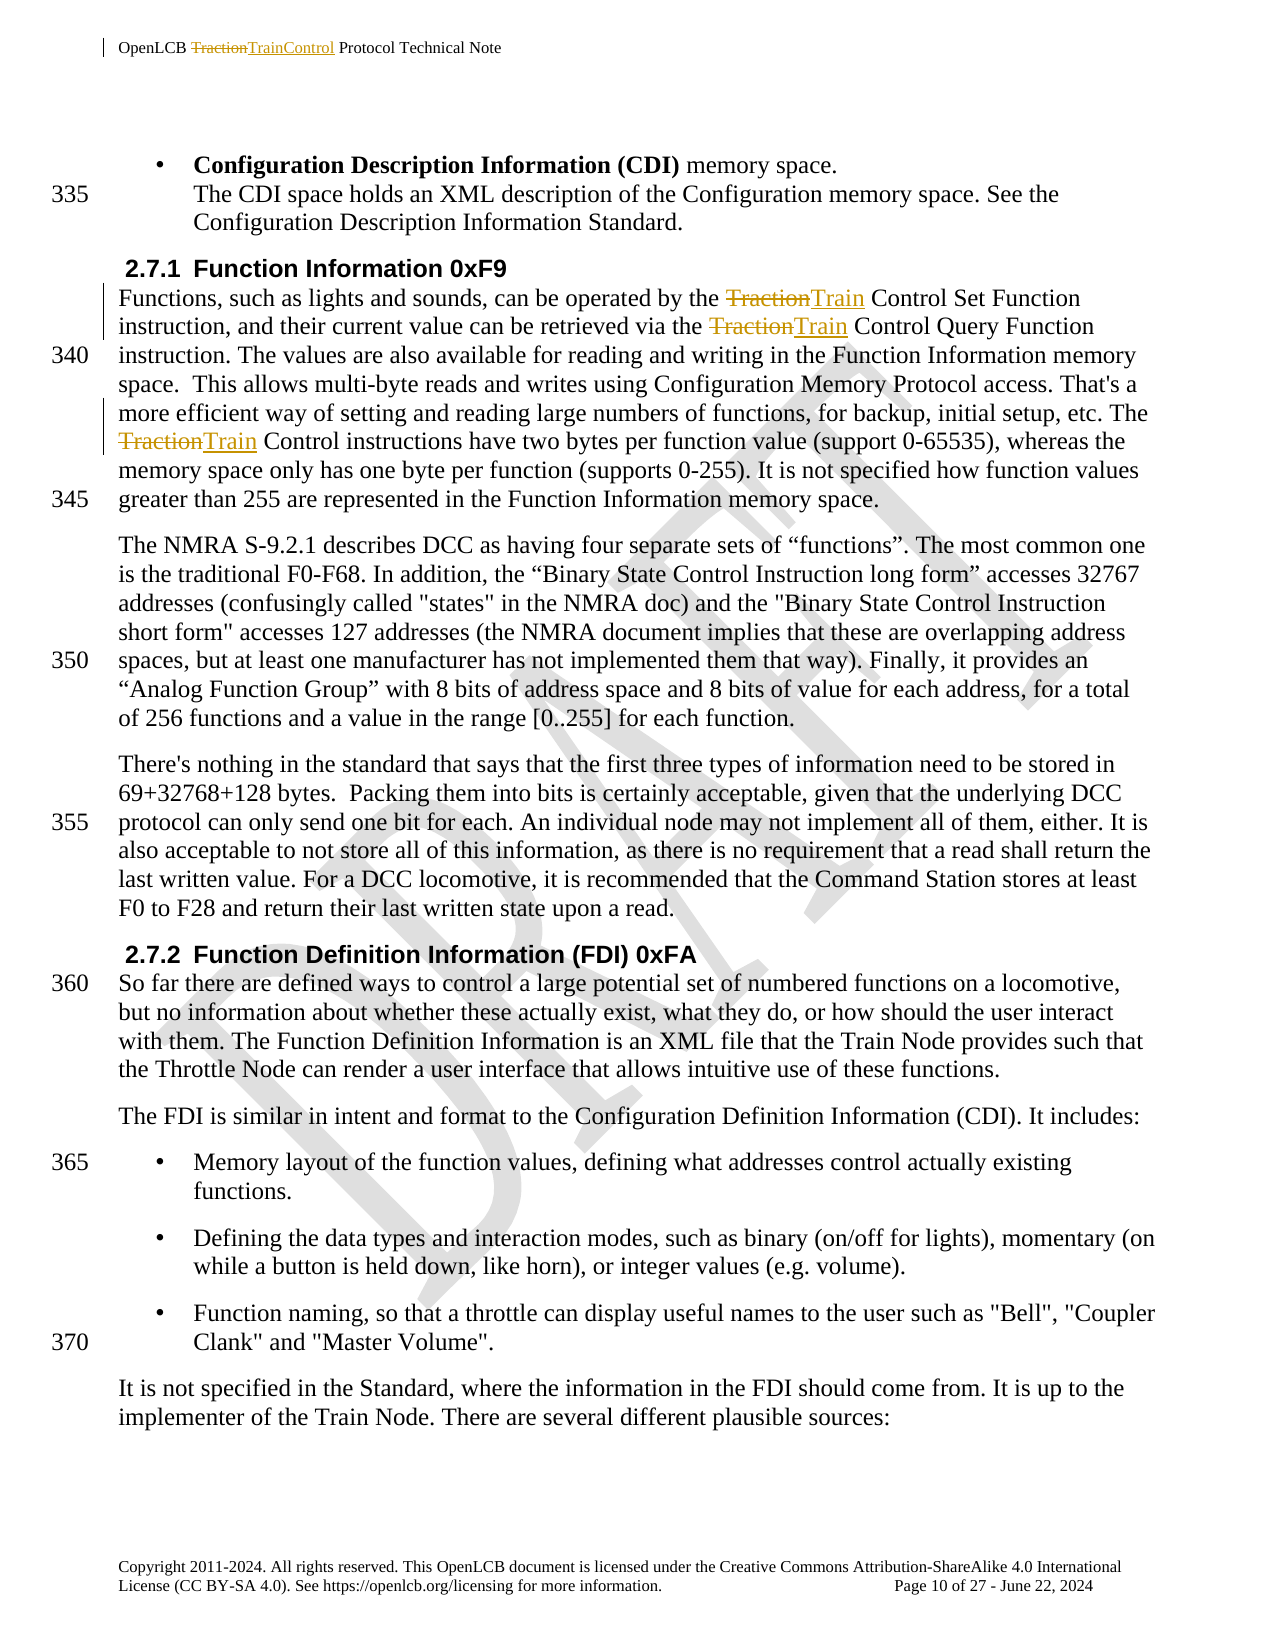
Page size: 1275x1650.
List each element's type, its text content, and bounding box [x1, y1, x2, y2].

list Memory layout of the function values, defining what addresses control actually existing functions. [343, 1147, 494, 1205]
subtitle Function Definition Information (FDI) 0xFA [712, 939, 1157, 968]
subtitle Function Definition Information (FDI) 0xFA [541, 939, 710, 968]
list Defining the data types and interaction modes, such as binary (on/off for lights), momentary (on while a button is held down, like horn), or integer values (e.g. volume). [460, 1223, 1157, 1280]
text So far there are defined ways to control a large potential set of numbered functions on a locomotive, but no information about whether these actually exist, what they do, or how should the user interact with them. The Function Definition Information is an XML file that the Train Node provides such that the Throttle Node can render a user interface that allows intuitive use of these functions. [355, 968, 546, 1083]
subtitle Function Definition Information (FDI) 0xFA [118, 939, 431, 968]
subtitle Function Definition Information (FDI) 0xFA [445, 939, 513, 968]
text It is not specified in the Standard, where the information in the FDI should come from. It is up to the implementer of the Train Node. There are several different plausible sources: [118, 1373, 1157, 1431]
text So far there are defined ways to control a large potential set of numbered functions on a locomotive, but no information about whether these actually exist, what they do, or how should the user interact with them. The Function Definition Information is an XML file that the Train Node provides such that the Throttle Node can render a user interface that allows intuitive use of these functions. [212, 977, 435, 1083]
text There's nothing in the standard that says that the first three types of information need to be stored in 69+32768+128 bytes. Packing them into bits is certainly acceptable, given that the underlying DCC protocol can only send one bit for each. An individual node may not implement all of them, either. It is also acceptable to not store all of this information, as there is no requirement that a read shall return the last written value. For a DCC locomotive, it is recommended that the Command Station stores at least F0 to F28 and return their last written state upon a read. [118, 749, 678, 922]
text The NMRA S-9.2.1 describes DCC as having four separate sets of “functions”. The most common one is the traditional F0-F68. In addition, the “Binary State Control Instruction long form” accesses 32767 addresses (confusingly called "states" in the NMRA doc) and the "Binary State Control Instruction short form" accesses 127 addresses (the NMRA document implies that these are overlapping address spaces, but at least one manufacturer has not implemented them that way). Finally, it provides an “Analog Function Group” with 8 bits of address space and 8 bits of value for each address, for a total of 256 functions and a value in the range [0..255] for each function. [118, 530, 792, 732]
text The NMRA S-9.2.1 describes DCC as having four separate sets of “functions”. The most common one is the traditional F0-F68. In addition, the “Binary State Control Instruction long form” accesses 32767 addresses (confusingly called "states" in the NMRA doc) and the "Binary State Control Instruction short form" accesses 127 addresses (the NMRA document implies that these are overlapping address spaces, but at least one manufacturer has not implemented them that way). Finally, it provides an “Analog Function Group” with 8 bits of address space and 8 bits of value for each address, for a total of 256 functions and a value in the range [0..255] for each function. [665, 530, 1157, 732]
text There's nothing in the standard that says that the first three types of information need to be stored in 69+32768+128 bytes. Packing them into bits is certainly acceptable, given that the underlying DCC protocol can only send one bit for each. An individual node may not implement all of them, either. It is also acceptable to not store all of this information, as there is no requirement that a read shall return the last written value. For a DCC locomotive, it is recommended that the Command Station stores at least F0 to F28 and return their last written state upon a read. [818, 749, 1157, 922]
text So far there are defined ways to control a large potential set of numbered functions on a locomotive, but no information about whether these actually exist, what they do, or how should the user interact with them. The Function Definition Information is an XML file that the Train Node provides such that the Throttle Node can render a user interface that allows intuitive use of these functions. [118, 968, 236, 1083]
subtitle Function Information 0xF9 [118, 254, 1157, 283]
text So far there are defined ways to control a large potential set of numbered functions on a locomotive, but no information about whether these actually exist, what they do, or how should the user interact with them. The Function Definition Information is an XML file that the Train Node provides such that the Throttle Node can render a user interface that allows intuitive use of these functions. [502, 968, 1157, 1083]
list Memory layout of the function values, defining what addresses control actually existing functions. [156, 1147, 358, 1205]
text The FDI is similar in intent and format to the Configuration Definition Information (CDI). It includes: [490, 1101, 582, 1130]
text Functions, such as lights and sounds, can be operated by the Train Control Set Function instruction, and their current value can be retrieved via the Train Control Query Function instruction. The values are also available for reading and writing in the Function Information memory space. This allows multi-byte reads and writes using Configuration Memory Protocol access. That's a more efficient way of setting and reading large numbers of functions, for backup, initial setup, etc. The Train Control instructions have two bytes per function value (support 0-65535), whereas the memory space only has one byte per function (supports 0-255). It is not specified how function values greater than 255 are represented in the Function Information memory space. [118, 283, 1157, 513]
text The FDI is similar in intent and format to the Configuration Definition Information (CDI). It includes: [297, 1101, 472, 1130]
list Memory layout of the function values, defining what addresses control actually existing functions. [514, 1147, 1157, 1205]
list Defining the data types and interaction modes, such as binary (on/off for lights), momentary (on while a button is held down, like horn), or integer values (e.g. volume). [156, 1223, 429, 1280]
text There's nothing in the standard that says that the first three types of information need to be stored in 69+32768+128 bytes. Packing them into bits is certainly acceptable, given that the underlying DCC protocol can only send one bit for each. An individual node may not implement all of them, either. It is also acceptable to not store all of this information, as there is no requirement that a read shall return the last written value. For a DCC locomotive, it is recommended that the Command Station stores at least F0 to F28 and return their last written state upon a read. [671, 825, 816, 922]
text The FDI is similar in intent and format to the Configuration Definition Information (CDI). It includes: [118, 1101, 283, 1130]
list Configuration Description Information (CDI) memory space. The CDI space holds an XML description of the Configuration memory space. See the Configuration Description Information Standard. [156, 150, 1157, 236]
text There's nothing in the standard that says that the first three types of information need to be stored in 69+32768+128 bytes. Packing them into bits is certainly acceptable, given that the underlying DCC protocol can only send one bit for each. An individual node may not implement all of them, either. It is also acceptable to not store all of this information, as there is no requirement that a read shall return the last written value. For a DCC locomotive, it is recommended that the Command Station stores at least F0 to F28 and return their last written state upon a read. [579, 749, 701, 856]
text There's nothing in the standard that says that the first three types of information need to be stored in 69+32768+128 bytes. Packing them into bits is certainly acceptable, given that the underlying DCC protocol can only send one bit for each. An individual node may not implement all of them, either. It is also acceptable to not store all of this information, as there is no requirement that a read shall return the last written value. For a DCC locomotive, it is recommended that the Command Station stores at least F0 to F28 and return their last written state upon a read. [366, 828, 514, 922]
text The FDI is similar in intent and format to the Configuration Definition Information (CDI). It includes: [610, 1101, 1157, 1130]
text There's nothing in the standard that says that the first three types of information need to be stored in 69+32768+128 bytes. Packing them into bits is certainly acceptable, given that the underlying DCC protocol can only send one bit for each. An individual node may not implement all of them, either. It is also acceptable to not store all of this information, as there is no requirement that a read shall return the last written value. For a DCC locomotive, it is recommended that the Command Station stores at least F0 to F28 and return their last written state upon a read. [670, 749, 879, 865]
list Function naming, so that a throttle can display useful names to the user such as "Bell", "Coupler Clank" and "Master Volume". [156, 1298, 1157, 1355]
